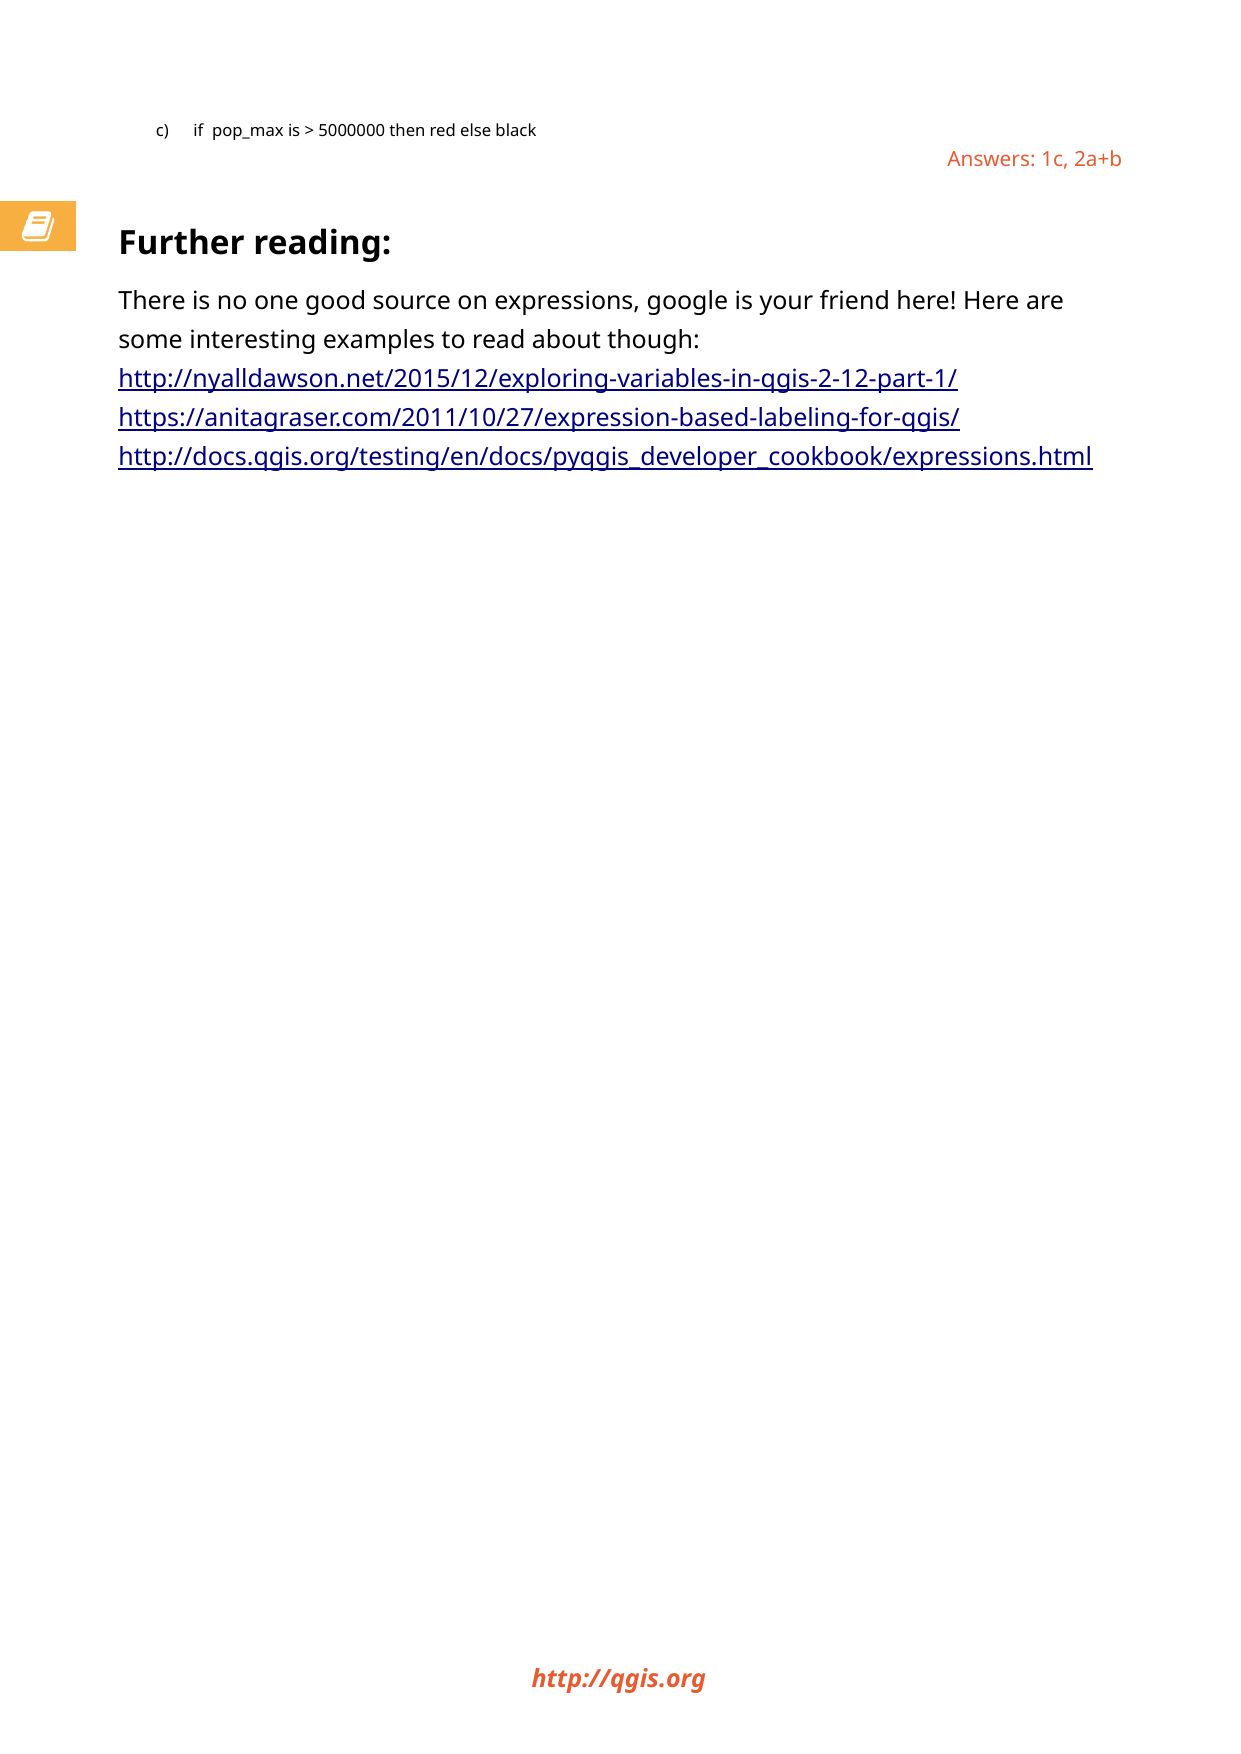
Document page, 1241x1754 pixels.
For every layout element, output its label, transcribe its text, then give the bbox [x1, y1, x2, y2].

list if pop_max is > 5000000 then red else black [156, 118, 1122, 141]
text Answers: 1c, 2a+b [118, 144, 1122, 173]
text https://anitagraser.com/2011/10/27/expression-based-labeling-for-qgis/ [118, 400, 1122, 434]
text There is no one good source on expressions, google is your friend here! Here are some interesting examples to read about though: http://nyalldawson.net/2015/12/exploring-variables-in-qgis-2-12-part-1/ [118, 282, 1122, 395]
subtitle Further reading: [118, 218, 1122, 264]
text http://docs.qgis.org/testing/en/docs/pyqgis_developer_cookbook/expressions.html [118, 439, 1122, 473]
